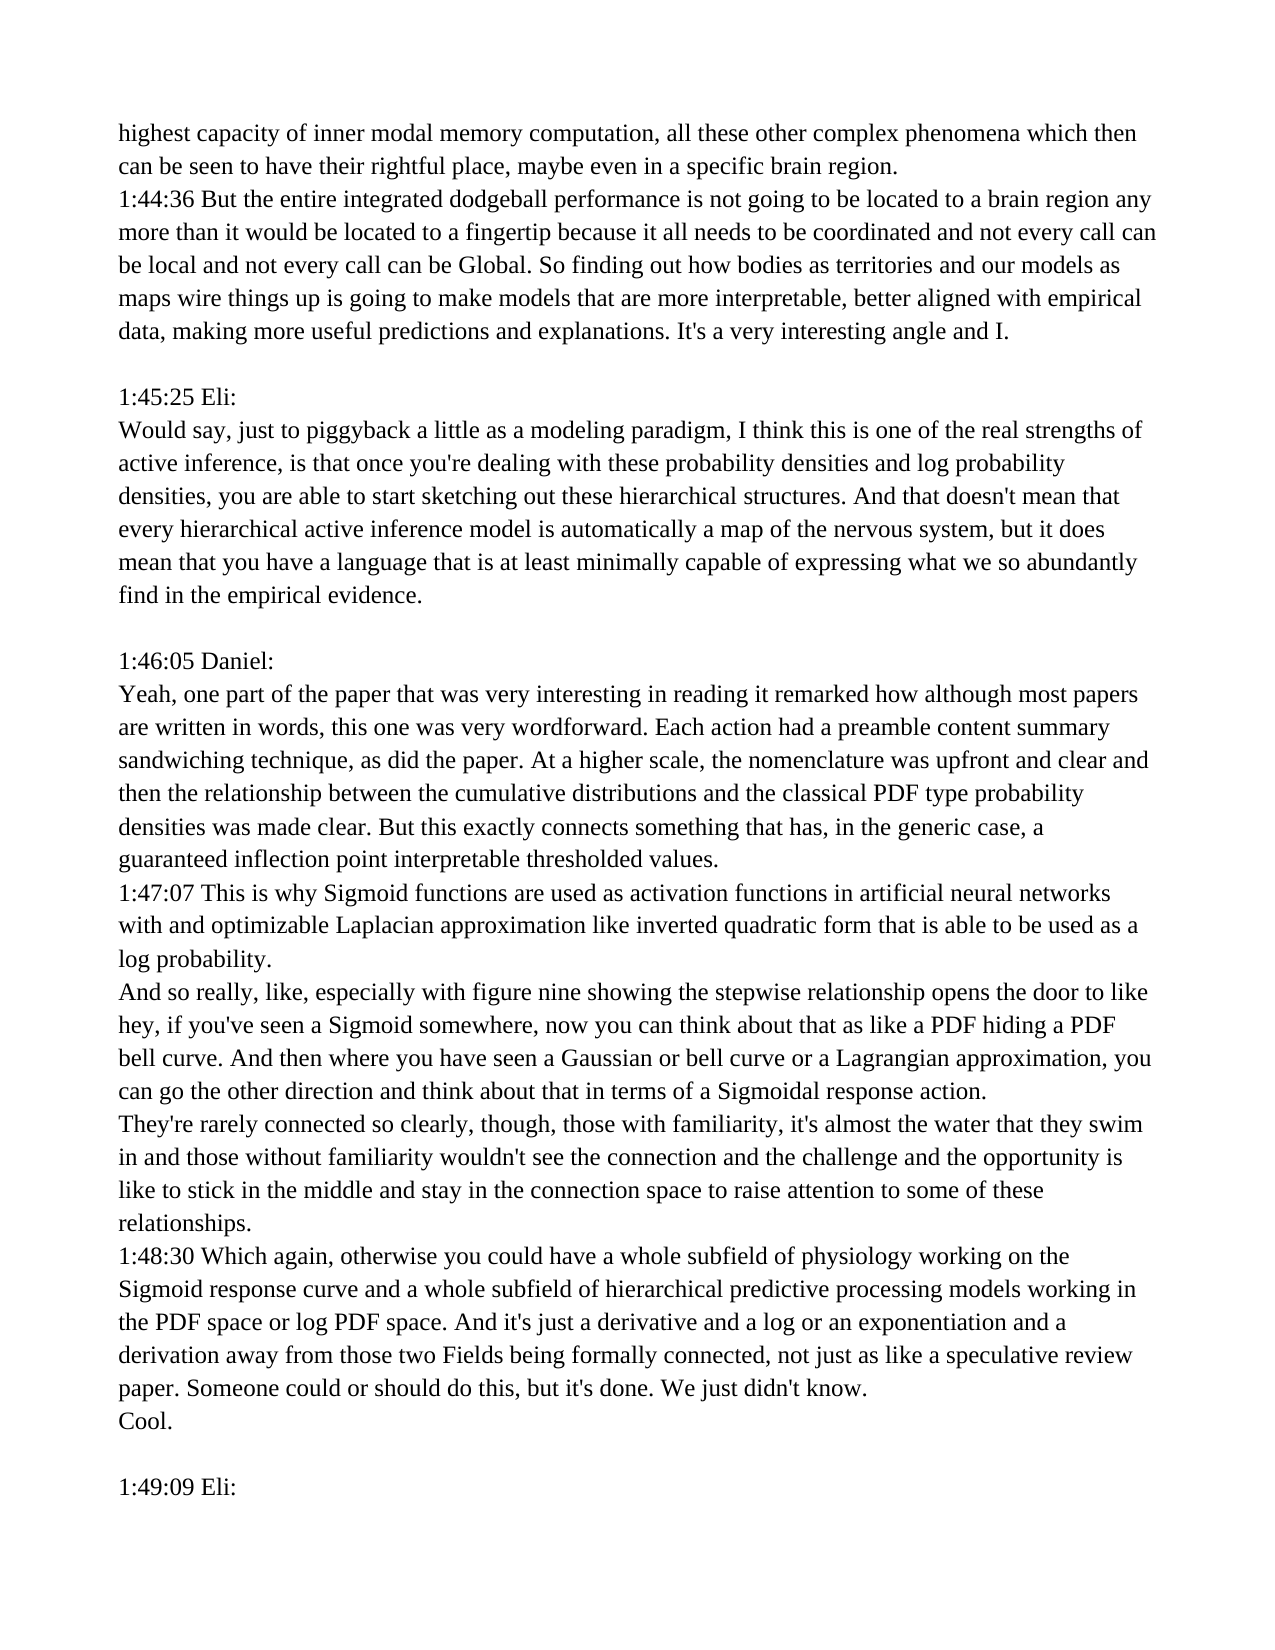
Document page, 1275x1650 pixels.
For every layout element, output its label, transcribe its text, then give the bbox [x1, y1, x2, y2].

text 1:45:25 Eli: [118, 382, 1157, 411]
text Yeah, one part of the paper that was very interesting in reading it remarked how although most papers are written in words, this one was very wordforward. Each action had a preamble content summary sandwiching technique, as did the paper. At a higher scale, the nomenclature was upfront and clear and then the relationship between the cumulative distributions and the classical PDF type probability densities was made clear. But this exactly connects something that has, in the generic case, a guaranteed inflection point interpretable thresholded values. [118, 679, 1157, 873]
text They're rarely connected so clearly, though, those with familiarity, it's almost the water that they swim in and those without familiarity wouldn't see the connection and the challenge and the opportunity is like to stick in the middle and stay in the connection space to raise attention to some of these relationships. [118, 1109, 1157, 1237]
text 1:47:07 This is why Sigmoid functions are used as activation functions in artificial neural networks with and optimizable Laplacian approximation like inverted quadratic form that is able to be used as a log probability. [118, 878, 1157, 972]
text 1:44:36 But the entire integrated dodgeball performance is not going to be located to a brain region any more than it would be located to a fingertip because it all needs to be coordinated and not every call can be local and not every call can be Global. So finding out how bodies as territories and our models as maps wire things up is going to make models that are more interpretable, better aligned with empirical data, making more useful predictions and explanations. It's a very interesting angle and I. [118, 184, 1157, 345]
text 1:49:09 Eli: [118, 1472, 1157, 1501]
text highest capacity of inner modal memory computation, all these other complex phenomena which then can be seen to have their rightful place, maybe even in a specific brain region. [118, 118, 1157, 180]
text And so really, like, especially with figure nine showing the stepwise relationship opens the door to like hey, if you've seen a Sigmoid somewhere, now you can think about that as like a PDF hiding a PDF bell curve. And then where you have seen a Gaussian or bell curve or a Lagrangian approximation, you can go the other direction and think about that in terms of a Sigmoidal response action. [118, 977, 1157, 1104]
text Would say, just to piggyback a little as a modeling paradigm, I think this is one of the real strengths of active inference, is that once you're dealing with these probability densities and log probability densities, you are able to start sketching out these hierarchical structures. And that doesn't mean that every hierarchical active inference model is automatically a map of the nervous system, but it does mean that you have a language that is at least minimally capable of expressing what we so abundantly find in the empirical evidence. [118, 415, 1157, 609]
text 1:48:30 Which again, otherwise you could have a whole subfield of physiology working on the Sigmoid response curve and a whole subfield of hierarchical predictive processing models working in the PDF space or log PDF space. And it's just a derivative and a log or an exponentiation and a derivation away from those two Fields being formally connected, not just as like a speculative review paper. Someone could or should do this, but it's done. We just didn't know. [118, 1241, 1157, 1402]
text 1:46:05 Daniel: [118, 646, 1157, 675]
text Cool. [118, 1406, 1157, 1435]
